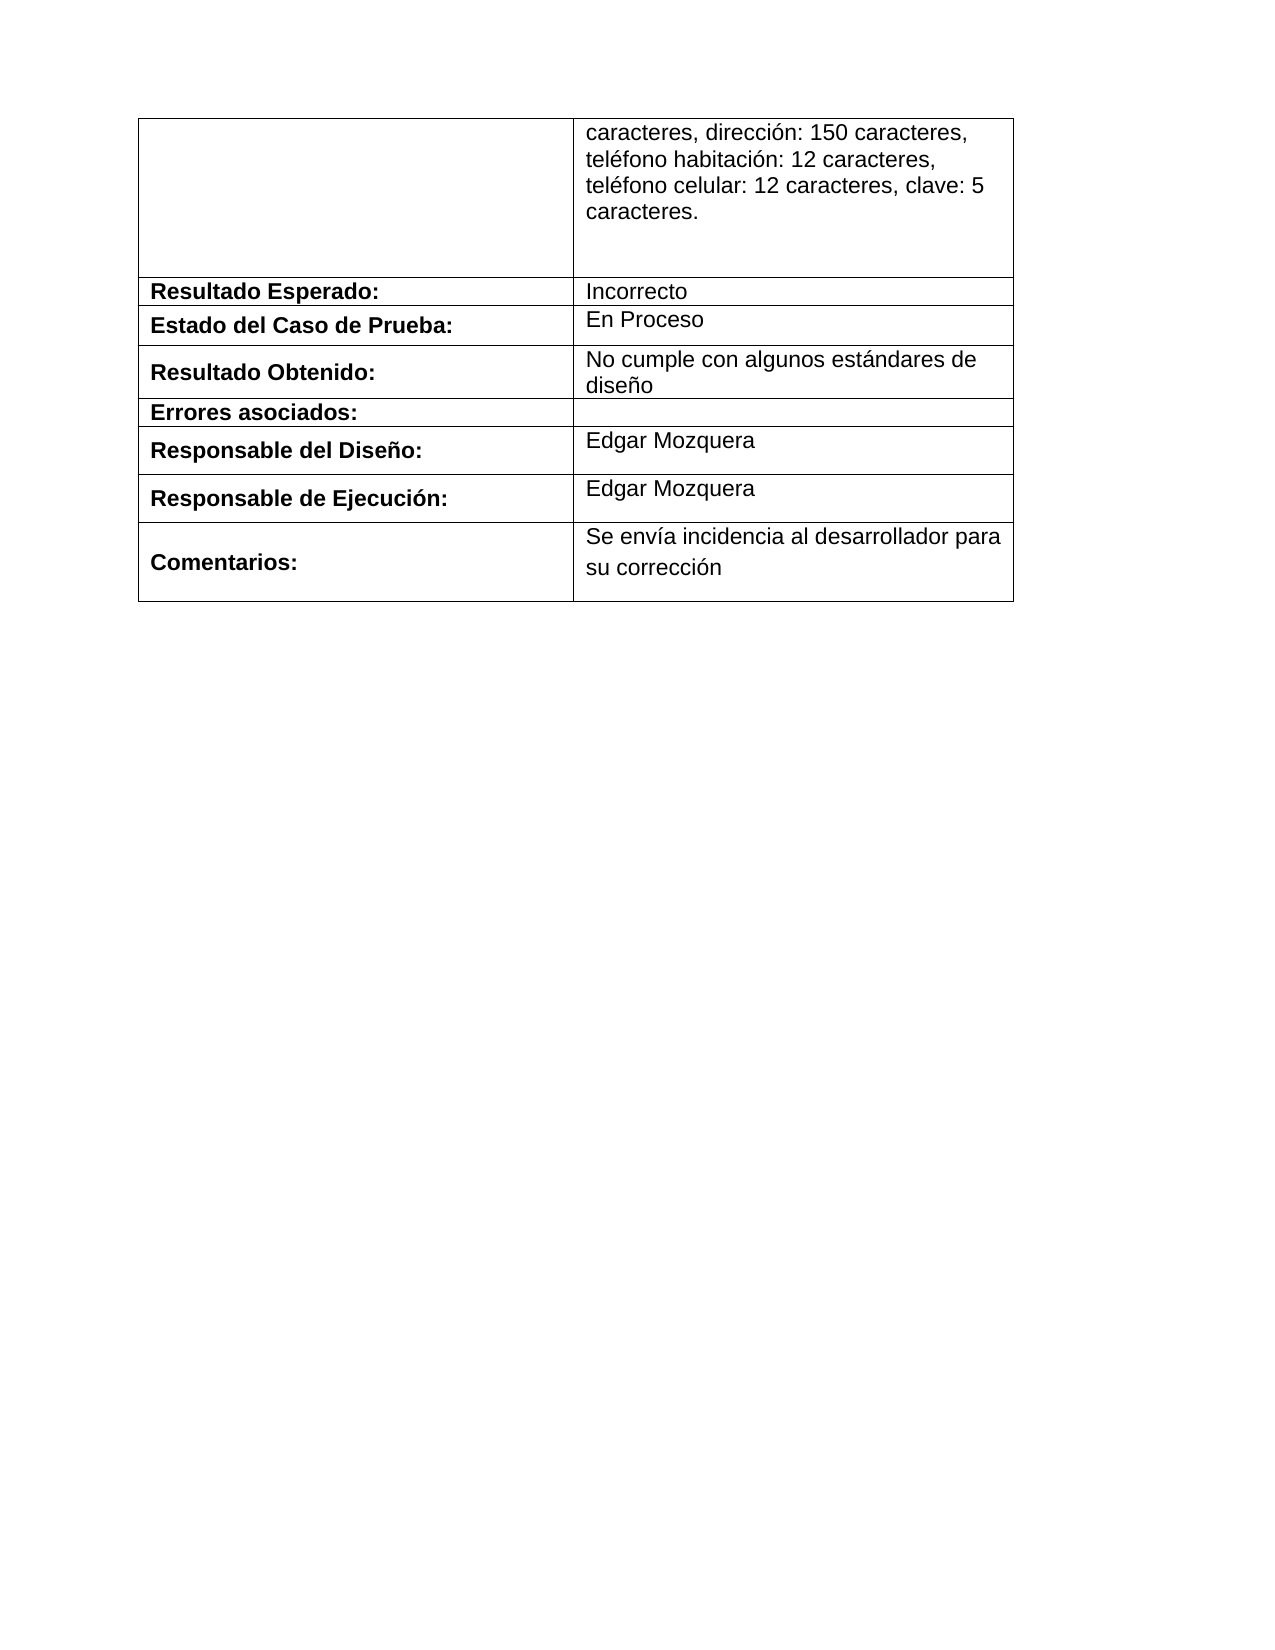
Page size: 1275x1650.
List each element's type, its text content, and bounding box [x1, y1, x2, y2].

table_cell Responsable de Ejecución: [139, 475, 573, 522]
table_cell Responsable del Diseño: [139, 427, 573, 474]
table_cell Resultado Esperado: [139, 278, 573, 305]
table_cell Edgar Mozquera [574, 475, 1013, 522]
table_cell No cumple con algunos estándares de diseño [574, 346, 1013, 398]
table_cell Errores asociados: [139, 399, 573, 426]
table_cell Edgar Mozquera [574, 427, 1013, 474]
table_cell Resultado Obtenido: [139, 346, 573, 398]
table_cell [574, 399, 1013, 426]
table_cell caracteres, dirección: 150 caracteres, teléfono habitación: 12 caracteres, teléfono celular: 12 caracteres, clave: 5 caracteres. [574, 119, 1013, 277]
table_cell En Proceso [574, 306, 1013, 344]
table_cell Estado del Caso de Prueba: [139, 306, 573, 344]
table_cell Comentarios: [139, 523, 573, 601]
table_cell Se envía incidencia al desarrollador para su corrección [574, 523, 1013, 601]
table_cell Incorrecto [574, 278, 1013, 305]
table_cell [139, 119, 573, 277]
